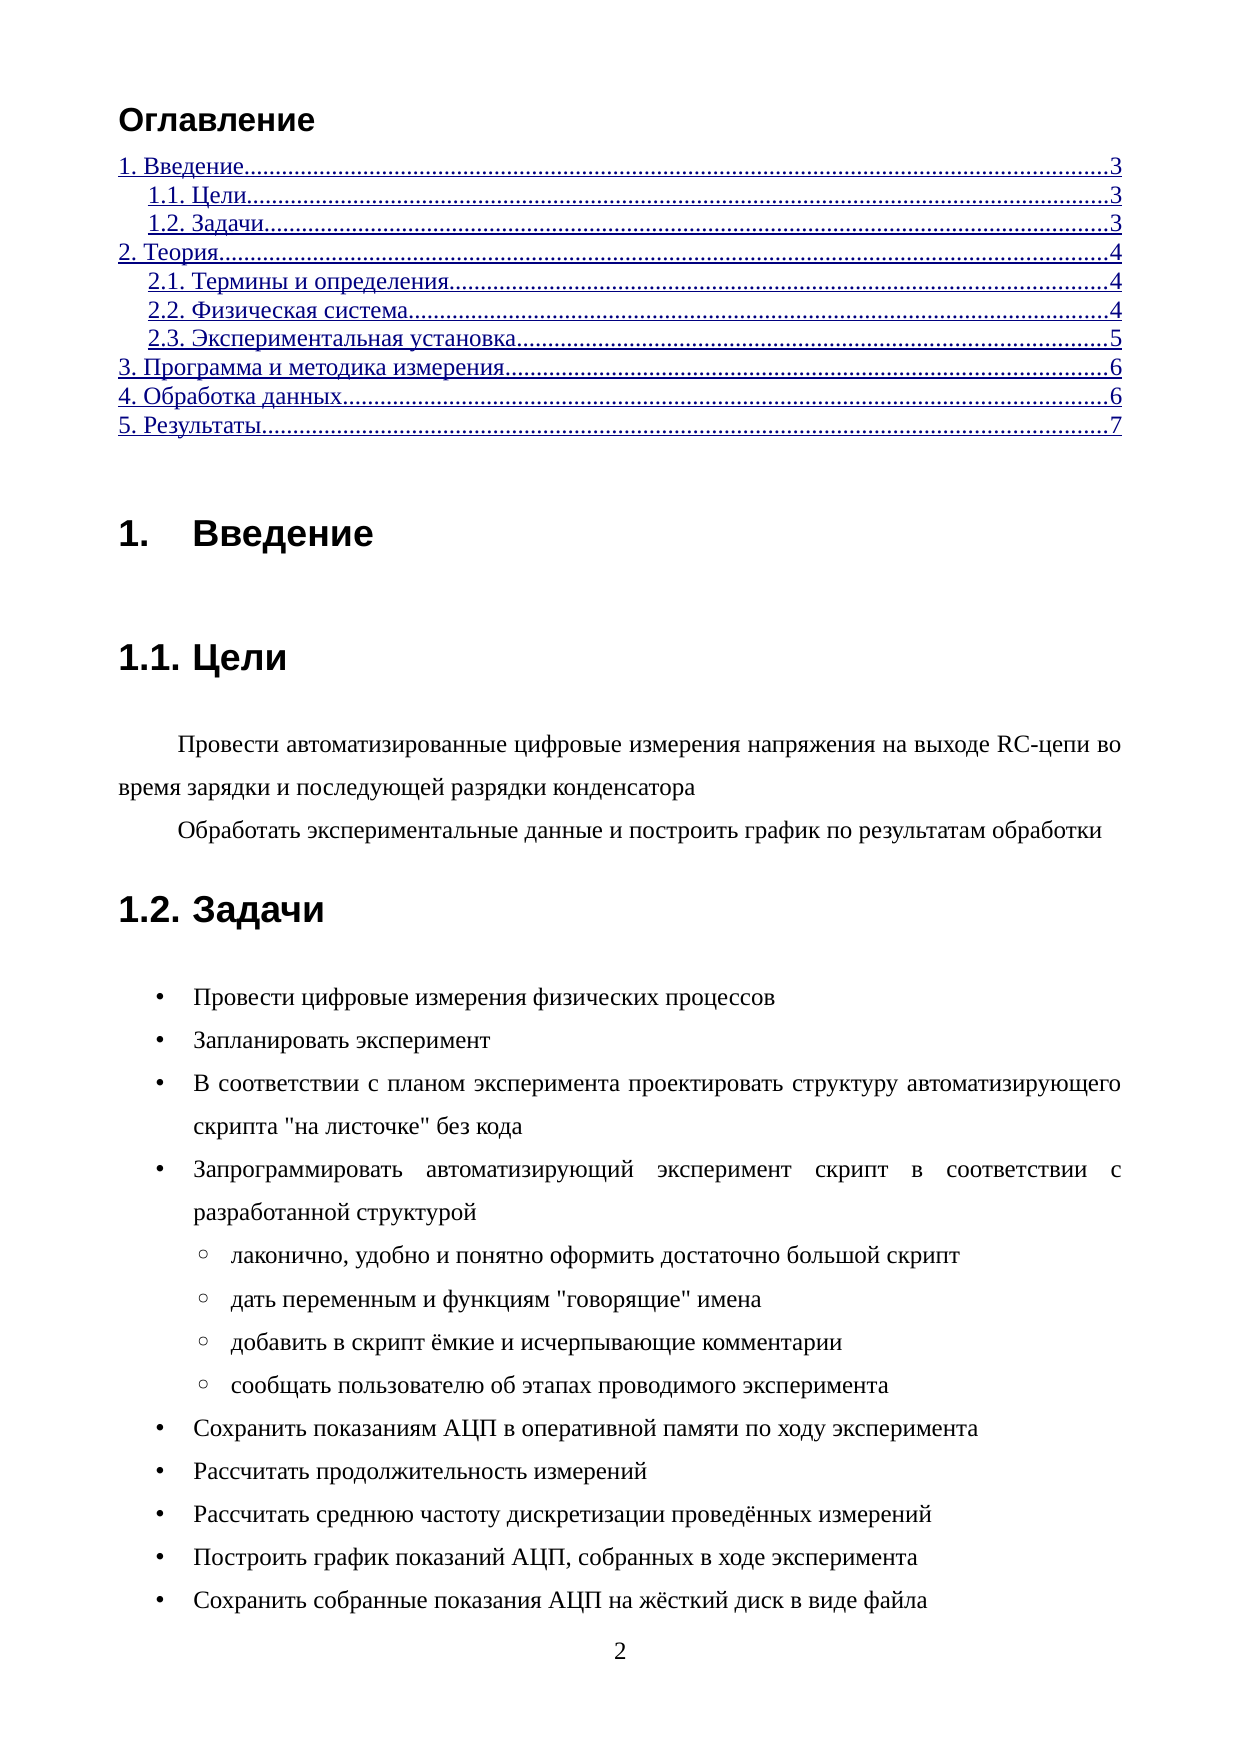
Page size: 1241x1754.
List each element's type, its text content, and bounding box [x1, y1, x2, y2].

list В соответствии с планом эксперимента проектировать структуру автоматизирующего скрипта "на листочке" без кода [156, 1068, 1122, 1140]
text 2.2. Физическая система 4 [148, 295, 1122, 320]
list сообщать пользователю об этапах проводимого эксперимента [193, 1370, 1122, 1399]
list Сохранить показаниям АЦП в оперативной памяти по ходу эксперимента [156, 1413, 1122, 1442]
text 2.1. Термины и определения 4 [148, 266, 1122, 291]
list Запланировать эксперимент [156, 1025, 1122, 1054]
subtitle Задачи [118, 888, 1122, 931]
text 5. Результаты 7 [118, 410, 1122, 435]
text 2.3. Экспериментальная установка 5 [148, 323, 1122, 348]
list дать переменным и функциям "говорящие" имена [193, 1284, 1122, 1312]
list Рассчитать продолжительность измерений [156, 1456, 1122, 1485]
text 2. Теория 4 [118, 237, 1122, 262]
subtitle Введение [118, 511, 1122, 554]
list Рассчитать среднюю частоту дискретизации проведённых измерений [156, 1499, 1122, 1528]
list добавить в скрипт ёмкие и исчерпывающие комментарии [193, 1327, 1122, 1356]
subtitle Оглавление [118, 100, 1122, 138]
list Запрограммировать автоматизирующий эксперимент скрипт в соответствии с разработанной структурой [156, 1154, 1122, 1226]
list Построить график показаний АЦП, собранных в ходе эксперимента [156, 1542, 1122, 1571]
text 1.2. Задачи 3 [148, 208, 1122, 233]
list лаконично, удобно и понятно оформить достаточно большой скрипт [193, 1241, 1122, 1269]
text 4. Обработка данных 6 [118, 381, 1122, 406]
list Провести цифровые измерения физических процессов [156, 982, 1122, 1011]
text Провести автоматизированные цифровые измерения напряжения на выходе RC-цепи во время зарядки и последующей разрядки конденсатора [118, 729, 1122, 801]
list Сохранить собранные показания АЦП на жёсткий диск в виде файла [156, 1586, 1122, 1614]
subtitle Цели [118, 635, 1122, 678]
text 1. Введение 3 [118, 151, 1122, 176]
text Обработать экспериментальные данные и построить график по результатам обработки [118, 815, 1122, 844]
text 3. Программа и методика измерения 6 [118, 352, 1122, 377]
text 1.1. Цели 3 [148, 180, 1122, 205]
